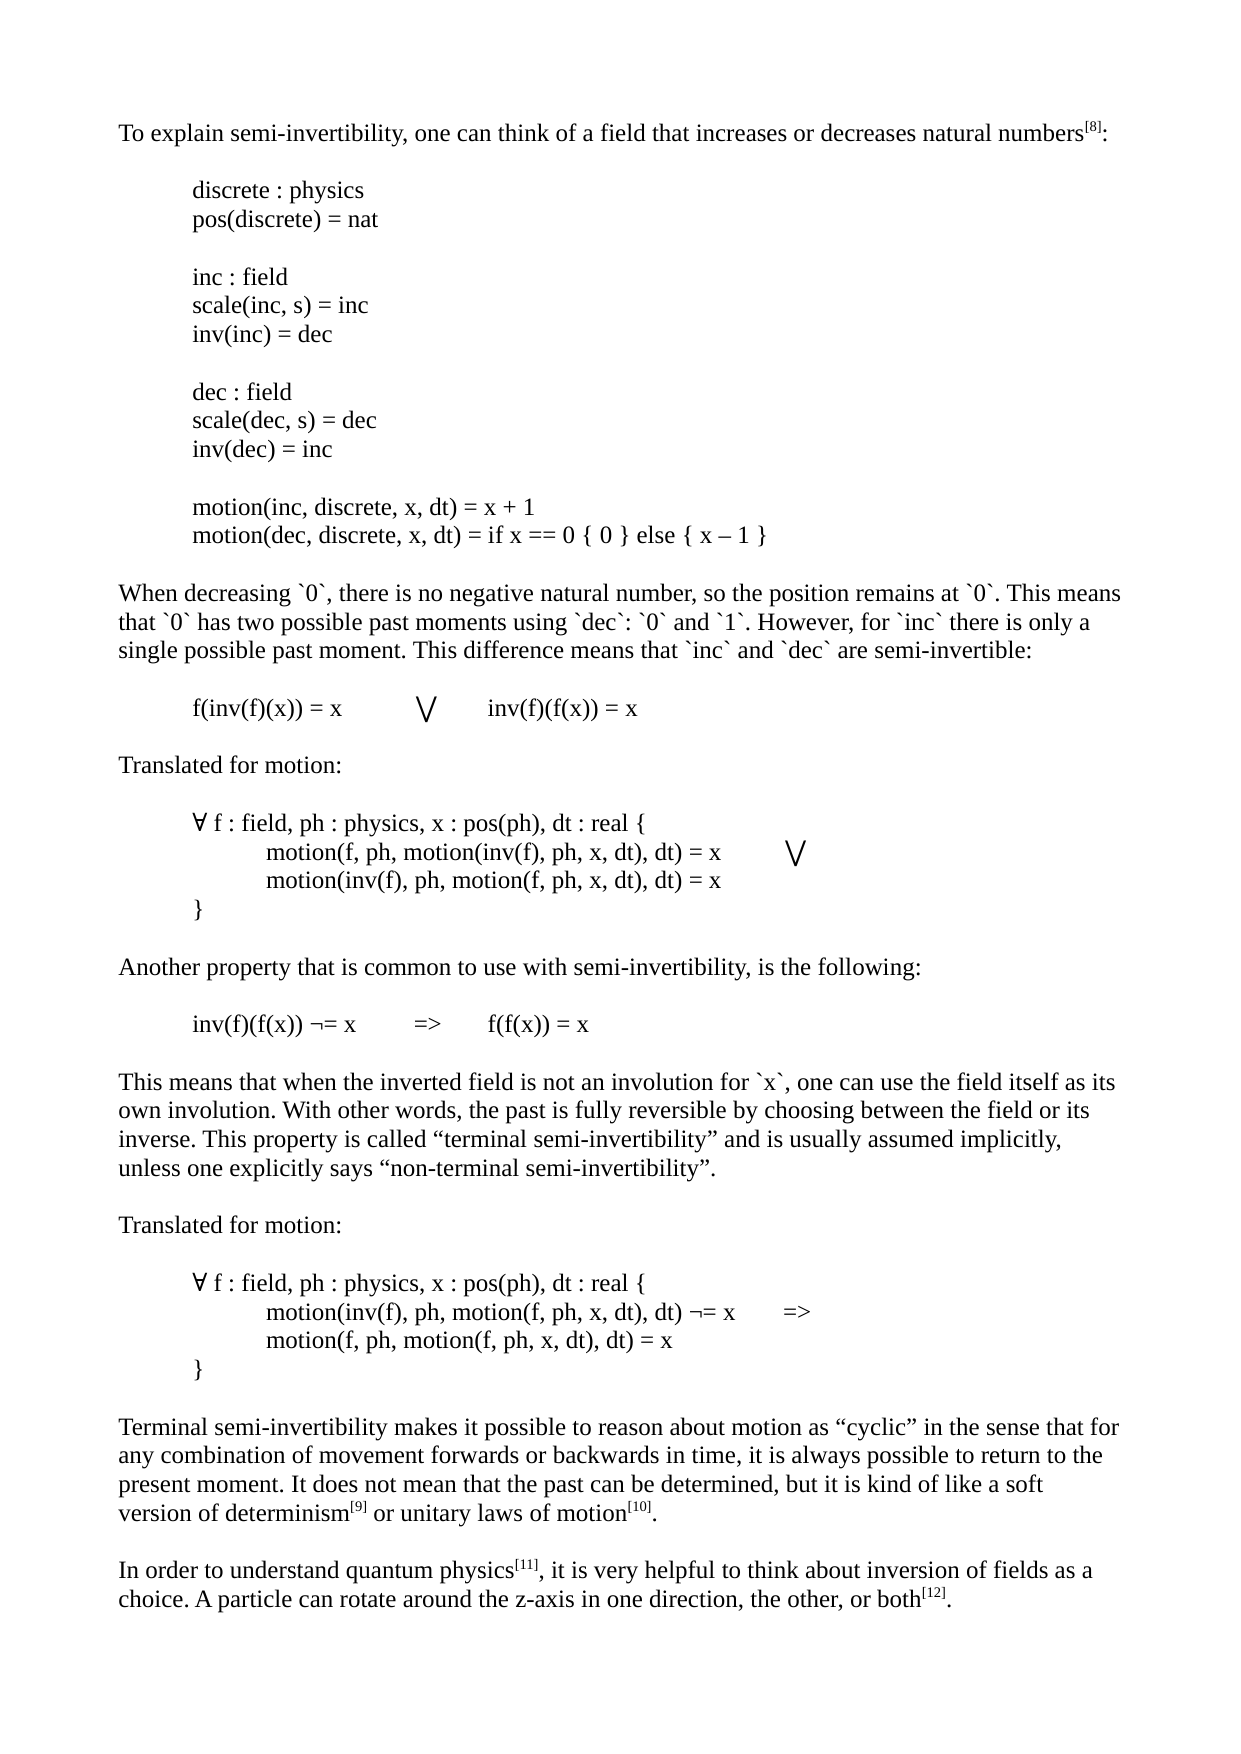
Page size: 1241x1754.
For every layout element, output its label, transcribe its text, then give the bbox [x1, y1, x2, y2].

text Terminal semi-invertibility makes it possible to reason about motion as “cyclic” in the sense that for any combination of movement forwards or backwards in time, it is always possible to return to the present moment. It does not mean that the past can be determined, but it is kind of like a soft version of determinism[9] or unitary laws of motion[10]. [118, 1412, 1122, 1527]
text dec : field [118, 377, 1122, 406]
text inv(f)(f(x)) ¬= x => f(f(x)) = x [118, 1009, 1122, 1038]
text Translated for motion: [118, 1211, 1122, 1239]
text discrete : physics [118, 176, 1122, 204]
text } [118, 1354, 1122, 1383]
text ∀ f : field, ph : physics, x : pos(ph), dt : real { [118, 1268, 1122, 1297]
text Translated for motion: [118, 751, 1122, 779]
text f(inv(f)(x)) = x ⋁ inv(f)(f(x)) = x [118, 693, 1122, 722]
text scale(dec, s) = dec [118, 406, 1122, 434]
text When decreasing `0`, there is no negative natural number, so the position remains at `0`. This means that `0` has two possible past moments using `dec`: `0` and `1`. However, for `inc` there is only a single possible past moment. This difference means that `inc` and `dec` are semi-invertible: [118, 578, 1122, 664]
text motion(dec, discrete, x, dt) = if x == 0 { 0 } else { x – 1 } [118, 521, 1122, 549]
text pos(discrete) = nat [118, 204, 1122, 233]
text motion(f, ph, motion(inv(f), ph, x, dt), dt) = x ⋁ motion(inv(f), ph, motion(f, ph, x, dt), dt) = x [118, 837, 1122, 894]
text motion(inv(f), ph, motion(f, ph, x, dt), dt) ¬= x => motion(f, ph, motion(f, ph, x, dt), dt) = x [118, 1297, 1122, 1354]
text scale(inc, s) = inc [118, 291, 1122, 319]
text Another property that is common to use with semi-invertibility, is the following: [118, 952, 1122, 981]
text In order to understand quantum physics[11], it is very helpful to think about inversion of fields as a choice. A particle can rotate around the z-axis in one direction, the other, or both[12]. [118, 1556, 1122, 1613]
text To explain semi-invertibility, one can think of a field that increases or decreases natural numbers[8]: [118, 118, 1122, 147]
text This means that when the inverted field is not an involution for `x`, one can use the field itself as its own involution. With other words, the past is fully reversible by choosing between the field or its inverse. This property is called “terminal semi-invertibility” and is usually assumed implicitly, unless one explicitly says “non-terminal semi-invertibility”. [118, 1067, 1122, 1182]
text inv(dec) = inc [118, 434, 1122, 463]
text } [118, 894, 1122, 923]
text ∀ f : field, ph : physics, x : pos(ph), dt : real { [118, 808, 1122, 837]
text inc : field [118, 262, 1122, 291]
text inv(inc) = dec [118, 319, 1122, 348]
text motion(inc, discrete, x, dt) = x + 1 [118, 492, 1122, 521]
